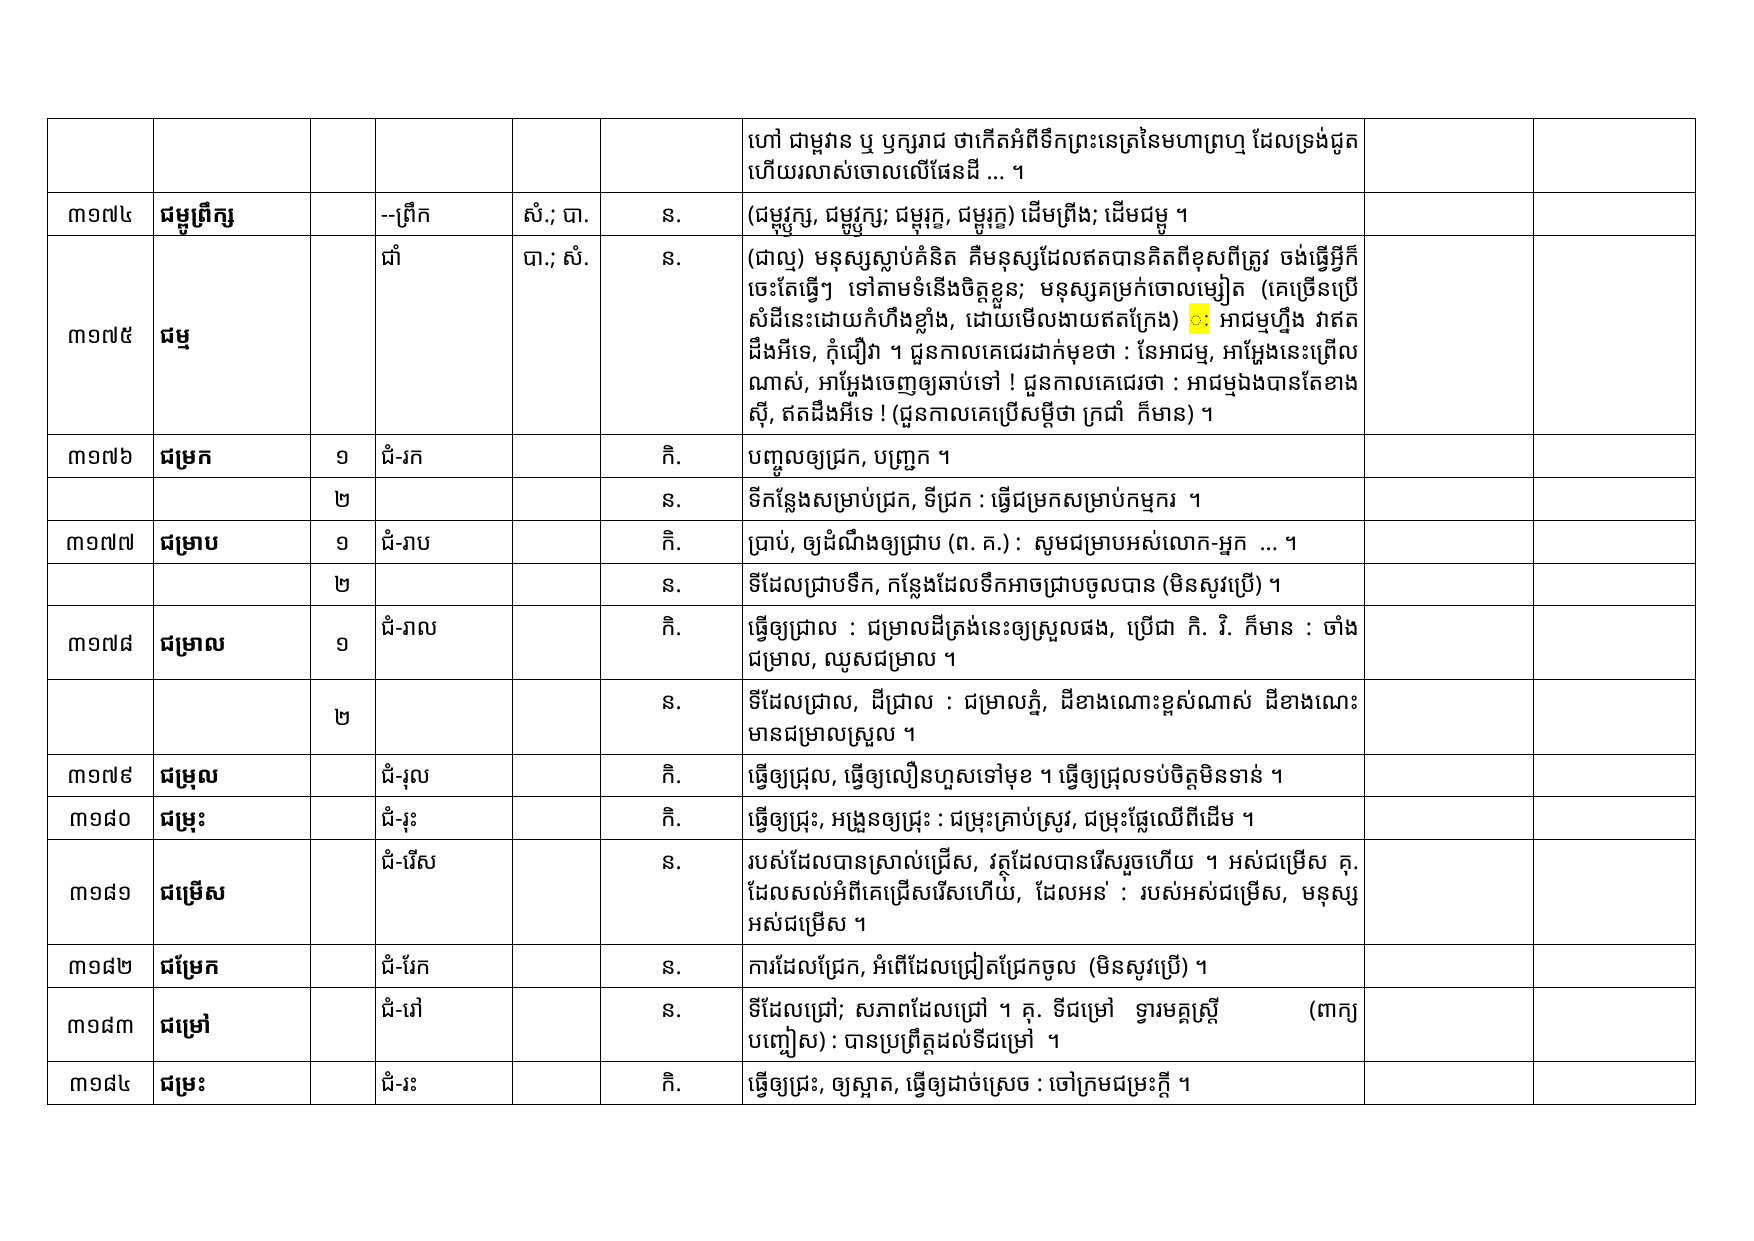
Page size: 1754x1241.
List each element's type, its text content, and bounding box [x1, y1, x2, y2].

table_cell [1365, 945, 1533, 987]
table_cell ជម្រុល [154, 755, 310, 796]
table_cell --ព្រឹក [376, 193, 512, 235]
table_cell ជំ-រៅ [376, 988, 512, 1061]
table_cell ៣១៧៥ [48, 236, 153, 434]
table_cell [1534, 680, 1695, 753]
table_cell [1534, 193, 1695, 235]
table_cell [311, 1062, 375, 1104]
table_cell កិ. [601, 606, 742, 679]
table_cell [48, 680, 153, 753]
table_cell [513, 1062, 600, 1104]
table_cell [1365, 1062, 1533, 1104]
table_cell [1534, 988, 1695, 1061]
table_cell ជម្រាល [154, 606, 310, 679]
table_cell ៣១៧៨ [48, 606, 153, 679]
table_cell កិ. [601, 797, 742, 839]
table_cell [601, 119, 742, 192]
table_cell [311, 119, 375, 192]
table_cell កិ. [601, 755, 742, 796]
table_cell [311, 840, 375, 944]
table_cell [154, 564, 310, 605]
table_cell [1534, 521, 1695, 562]
table_cell [311, 945, 375, 987]
table_cell [154, 680, 310, 753]
table_cell [513, 521, 600, 562]
table_cell ៣១៨៤ [48, 1062, 153, 1104]
table_cell ៣១៨០ [48, 797, 153, 839]
table_cell [1365, 797, 1533, 839]
table_cell [513, 840, 600, 944]
table_cell [1365, 193, 1533, 235]
table_cell [154, 119, 310, 192]
table_cell ជម្ម [154, 236, 310, 434]
table_cell ន. [601, 840, 742, 944]
table_cell ជម្រើស [154, 840, 310, 944]
table_cell ២ [311, 680, 375, 753]
table_cell [513, 564, 600, 605]
table_cell [1365, 478, 1533, 520]
table_cell ធ្វើ​ឲ្យ​ជ្រះ, ឲ្យ​ស្អាត, ធ្វើ​ឲ្យ​ដាច់​ស្រេច : ចៅ​ក្រម​ជម្រះ​ក្ដី ។ [743, 1062, 1364, 1104]
table_cell [513, 755, 600, 796]
table_cell ទី​កន្លែង​សម្រាប់​ជ្រក, ទី​ជ្រក : ធ្វើ​ជម្រក​សម្រាប់​កម្មករ ។ [743, 478, 1364, 520]
table_cell ៣១៨១ [48, 840, 153, 944]
table_cell [1534, 797, 1695, 839]
table_cell ជំ-រុល [376, 755, 512, 796]
table_cell [513, 606, 600, 679]
table_cell ជំ-រាល [376, 606, 512, 679]
table_cell ន. [601, 236, 742, 434]
table_cell [1534, 1062, 1695, 1104]
table_cell ជំ-រើស [376, 840, 512, 944]
table_cell ជម្រៅ [154, 988, 310, 1061]
table_cell ធ្វើ​ឲ្យ​ជ្រុះ, អង្រួន​ឲ្យ​ជ្រុះ : ជម្រុះ​គ្រាប់​ស្រូវ, ជម្រុះ​ផ្លែ​ឈើ​ពី​ដើម ។ [743, 797, 1364, 839]
table_cell [1365, 236, 1533, 434]
table_cell ជំ-រុះ [376, 797, 512, 839]
table_cell [1534, 119, 1695, 192]
table_cell [513, 680, 600, 753]
table_cell [1365, 606, 1533, 679]
table_cell [1534, 840, 1695, 944]
table_cell [1365, 755, 1533, 796]
table_cell [48, 564, 153, 605]
table_cell ទី​ដែល​ជ្រៅ; សភាព​ដែល​ជ្រៅ ។ គុ. ទី​ជម្រៅ ទ្វារ​មគ្គ​ស្ត្រី (ពាក្យ​បញ្ចៀស) : បាន​ប្រព្រឹត្ត​ដល់​ទី​ជម្រៅ ។ [743, 988, 1364, 1061]
table_cell ជំ-រក [376, 435, 512, 477]
table_cell ន. [601, 478, 742, 520]
table_cell ធ្វើ​ឲ្យ​ជ្រាល : ជម្រាល​ដី​ត្រង់​នេះ​ឲ្យ​ស្រួល​ផង, ប្រើ​ជា កិ. វិ. ក៏​មាន : ចាំង​ជម្រាល, ឈូស​ជម្រាល ។ [743, 606, 1364, 679]
table_cell [48, 478, 153, 520]
table_cell [376, 119, 512, 192]
table_cell សំ.; បា. [513, 193, 600, 235]
table_cell ជម្រែក [154, 945, 310, 987]
table_cell [311, 797, 375, 839]
table_cell [1534, 755, 1695, 796]
table_cell ការ​ដែល​ជ្រែក, អំពើ​ដែល​ជ្រៀតជ្រែក​ចូល (មិន​សូវ​ប្រើ) ។ [743, 945, 1364, 987]
table_cell [48, 119, 153, 192]
table_cell [513, 478, 600, 520]
table_cell កិ. [601, 521, 742, 562]
table_cell របស់​ដែល​បាន​ស្រាល់​ជ្រើស, វត្ថុ​ដែល​បាន​រើស​រួច​ហើយ ។ អស់​ជម្រើស គុ. ដែល​សល់​អំពី​គេ​ជ្រើស​រើស​ហើយ, ដែល​អន់ : របស់​អស់​ជម្រើស, មនុស្ស​អស់​ជម្រើស ។ [743, 840, 1364, 944]
table_cell [376, 680, 512, 753]
table_cell [513, 988, 600, 1061]
table_cell [513, 945, 600, 987]
table_cell [376, 564, 512, 605]
table_cell [1365, 564, 1533, 605]
table_cell ៣១៨៣ [48, 988, 153, 1061]
table_cell ជម្រុះ [154, 797, 310, 839]
table_cell កិ. [601, 435, 742, 477]
table_cell ទី​ដែល​ជ្រាល, ដី​ជ្រាល : ជម្រាល​ភ្នំ, ដី​ខាង​ណោះ​ខ្ពស់​ណាស់​ ដី​ខាង​ណេះ​មាន​ជម្រាល​ស្រួល ។ [743, 680, 1364, 753]
table_cell ជម្រាប [154, 521, 310, 562]
table_cell ជំ-រះ [376, 1062, 512, 1104]
table_cell ១ [311, 521, 375, 562]
table_cell ២ [311, 478, 375, 520]
table_cell [1365, 840, 1533, 944]
table_cell ន. [601, 680, 742, 753]
table_cell [1365, 680, 1533, 753]
table_cell ជម្ពូព្រឹក្ស [154, 193, 310, 235]
table_cell បញ្ចូល​ឲ្យ​ជ្រក, បញ្រ្ជក ។ [743, 435, 1364, 477]
table_cell ១ [311, 606, 375, 679]
table_cell ហៅ ជាម្ពវាន ឬ ឫក្សរាជ ថា​កើត​អំពី​ទឹក​ព្រះ​នេត្រ​នៃ​មហា​ព្រហ្ម ដែល​ទ្រង់​ជូត ហើយ​រលាស់​ចោល​លើ​ផែន​ដី ... ។ [743, 119, 1364, 192]
table_cell ជំ-រាប [376, 521, 512, 562]
table_cell ជម្រក [154, 435, 310, 477]
table_cell [311, 236, 375, 434]
table_cell ទី​ដែល​ជ្រាប​ទឹក, កន្លែង​ដែល​ទឹក​អាច​ជ្រាប​ចូល​បាន (មិន​សូវ​ប្រើ) ។ [743, 564, 1364, 605]
table_cell [311, 193, 375, 235]
table_cell [1365, 988, 1533, 1061]
table_cell ធ្វើ​ឲ្យ​ជ្រុល, ធ្វើ​ឲ្យ​លឿន​ហួស​ទៅ​មុខ ។ ធ្វើ​ឲ្យ​ជ្រុល​ទប់​ចិត្ត​មិន​ទាន់ ។ [743, 755, 1364, 796]
table_cell [1534, 606, 1695, 679]
table_cell កិ. [601, 1062, 742, 1104]
table_cell ជំ-រែក [376, 945, 512, 987]
table_cell ប្រាប់, ឲ្យ​ដំណឹង​ឲ្យ​ជ្រាប (ព. គ.) : សូម​ជម្រាប​អស់​លោក-អ្នក ... ។ [743, 521, 1364, 562]
table_cell ជាំ [376, 236, 512, 434]
table_cell ៣១៧៤ [48, 193, 153, 235]
table_cell បា.; សំ. [513, 236, 600, 434]
table_cell ៣១៧៦ [48, 435, 153, 477]
table_cell [1534, 236, 1695, 434]
table_cell ន. [601, 988, 742, 1061]
table_cell (ជាល្ម) មនុស្ស​ស្លាប់​គំនិត គឺ​មនុស្ស​ដែល​ឥត​បាន​គិត​ពី​ខុស​ពី​ត្រូវ ចង់​ធ្វើ​អ្វី​ក៏​ចេះ​តែ​ធ្វើ​ៗ ទៅ​តាម​ទំនើង​ចិត្ត​ខ្លួន; មនុស្ស​គម្រក់​ចោល​ម្សៀត (គេ​ច្រើន​ប្រើ​សំដី​នេះ​ដោយ​កំហឹង​ខ្លាំង, ដោយ​មើល​ងាយ​ឥត​ក្រែង) ៈ អាជម្មហ្នឹង វា​ឥត​ដឹង​អី​ទេ, កុំ​ជឿ​វា ។ ជួន​កាល​គេ​ជេរ​ដាក់​មុខ​ថា : នែ​អាជម្ម, អា​អ្ហែង​នេះ​ព្រើល​ណាស់​, អា​អ្ហែង​ចេញ​ឲ្យ​ឆាប់​ទៅ ! ជួន​កាល​គេ​ជេរ​ថា : អា​ជម្ម​ឯង​បាន​តែ​ខាង​ស៊ី, ឥត​ដឹង​អី​ទេ ! (ជួន​កាល​គេ​ប្រើ​សម្ដី​ថា ក្រជាំ ក៏​មាន) ។ [743, 236, 1364, 434]
table_cell ជម្រះ [154, 1062, 310, 1104]
table_cell ២ [311, 564, 375, 605]
table_cell [1365, 521, 1533, 562]
table_cell [513, 435, 600, 477]
table_cell [311, 755, 375, 796]
table_cell ន. [601, 564, 742, 605]
table_cell [154, 478, 310, 520]
table_cell [513, 797, 600, 839]
table_cell ន. [601, 193, 742, 235]
table_cell [1365, 119, 1533, 192]
table_cell [1534, 945, 1695, 987]
table_cell ៣១៨២ [48, 945, 153, 987]
table_cell [376, 478, 512, 520]
table_cell [1534, 435, 1695, 477]
table_cell ៣១៧៩ [48, 755, 153, 796]
table_cell ន. [601, 945, 742, 987]
table_cell [1534, 478, 1695, 520]
table_cell [311, 988, 375, 1061]
table_cell ១ [311, 435, 375, 477]
table_cell [513, 119, 600, 192]
table_cell [1365, 435, 1533, 477]
table_cell (ជម្ពុវ្ឫក្ស, ជម្ពូវ្ឫក្ស; ជម្ពុរុក្ខ, ជម្ពូរុក្ខ) ដើម​ព្រីង; ដើម​ជម្ពូ ។ [743, 193, 1364, 235]
table_cell ៣១៧៧ [48, 521, 153, 562]
table_cell [1534, 564, 1695, 605]
